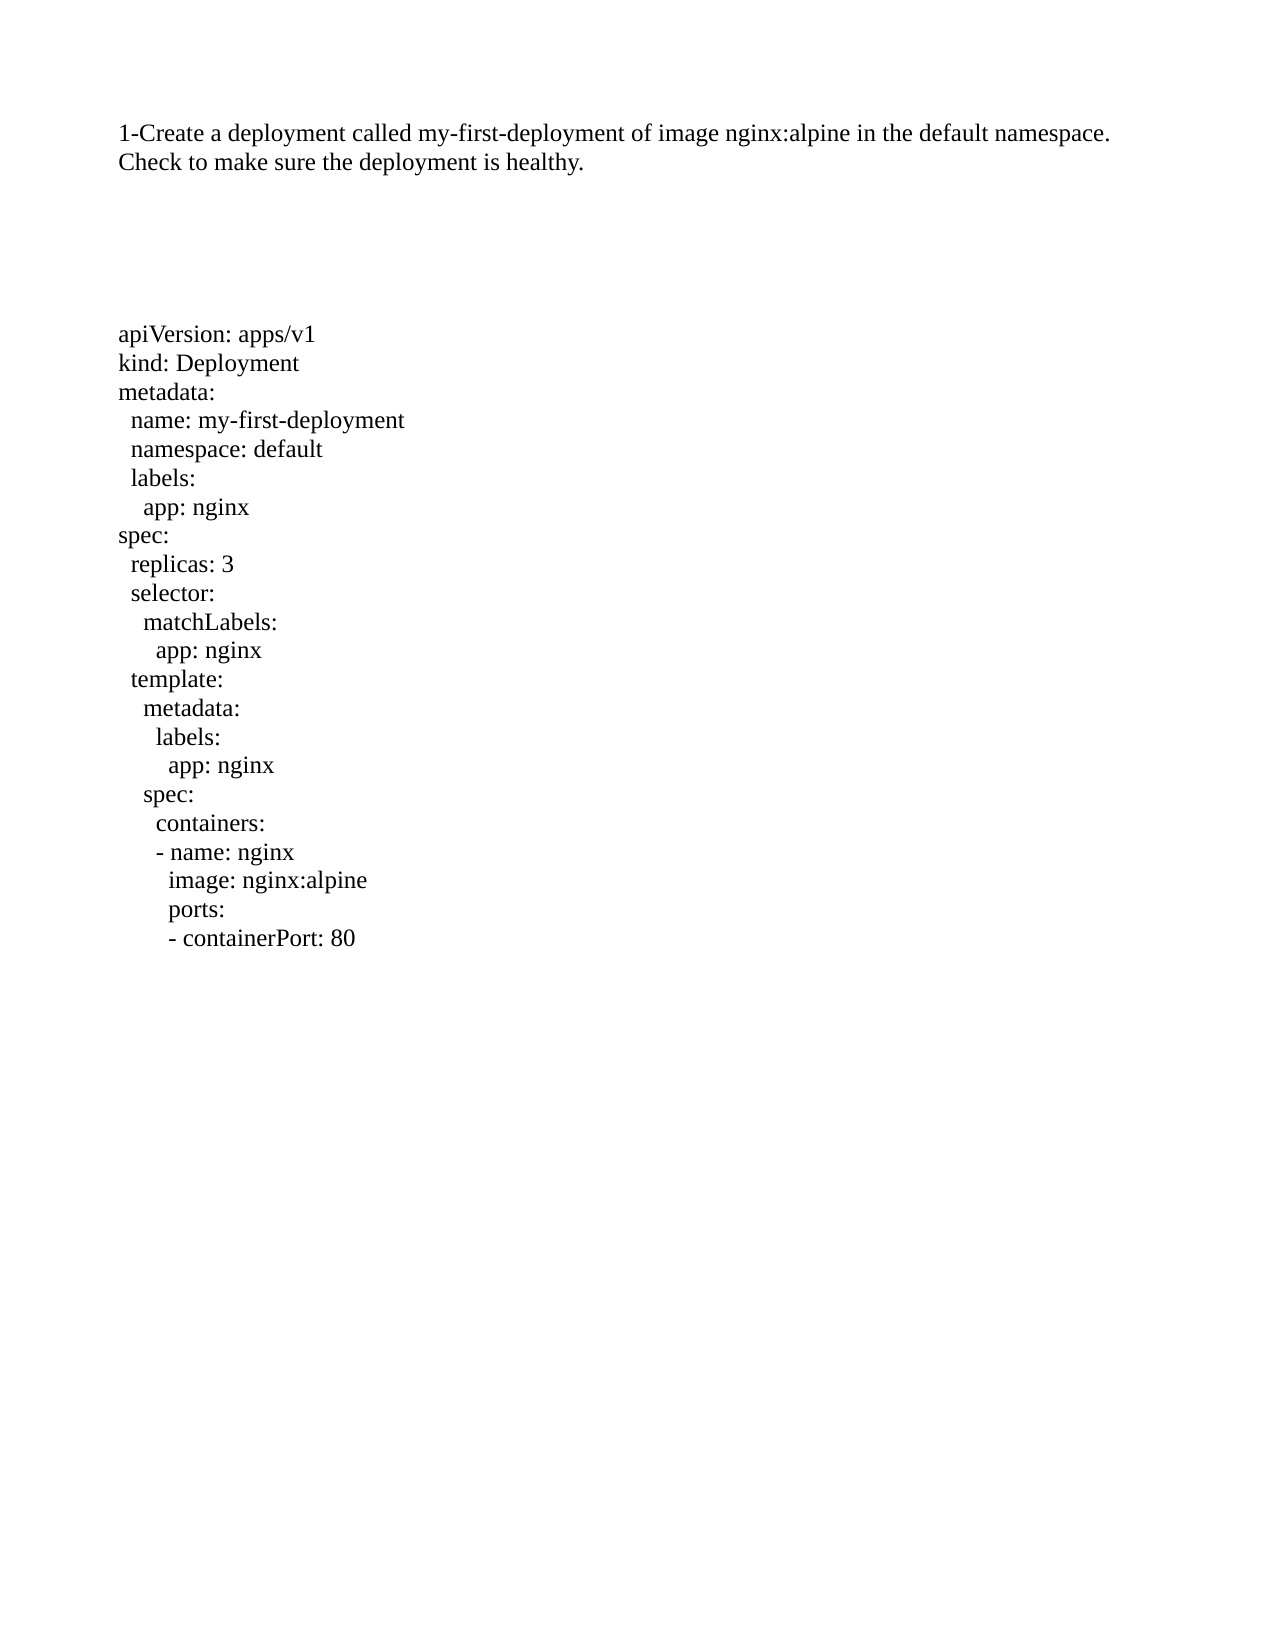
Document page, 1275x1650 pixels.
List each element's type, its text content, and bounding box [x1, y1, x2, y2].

text containers: [118, 808, 1157, 837]
text image: nginx:alpine [118, 866, 1157, 894]
text - containerPort: 80 [118, 923, 1157, 952]
text name: my-first-deployment [118, 406, 1157, 434]
text apiVersion: apps/v1 [118, 319, 1157, 348]
text spec: [118, 521, 1157, 549]
text - name: nginx [118, 837, 1157, 866]
text app: nginx [118, 751, 1157, 779]
text ports: [118, 894, 1157, 923]
text 1-Create a deployment called my-first-deployment of image nginx:alpine in the default namespace. [118, 118, 1157, 147]
text labels: [118, 463, 1157, 492]
text metadata: [118, 377, 1157, 406]
text app: nginx [118, 636, 1157, 664]
text replicas: 3 [118, 549, 1157, 578]
text matchLabels: [118, 607, 1157, 636]
text template: [118, 664, 1157, 693]
text kind: Deployment [118, 348, 1157, 377]
text app: nginx [118, 492, 1157, 521]
text spec: [118, 779, 1157, 808]
text selector: [118, 578, 1157, 607]
text metadata: [118, 693, 1157, 722]
text Check to make sure the deployment is healthy. [118, 147, 1157, 176]
text namespace: default [118, 434, 1157, 463]
text labels: [118, 722, 1157, 751]
